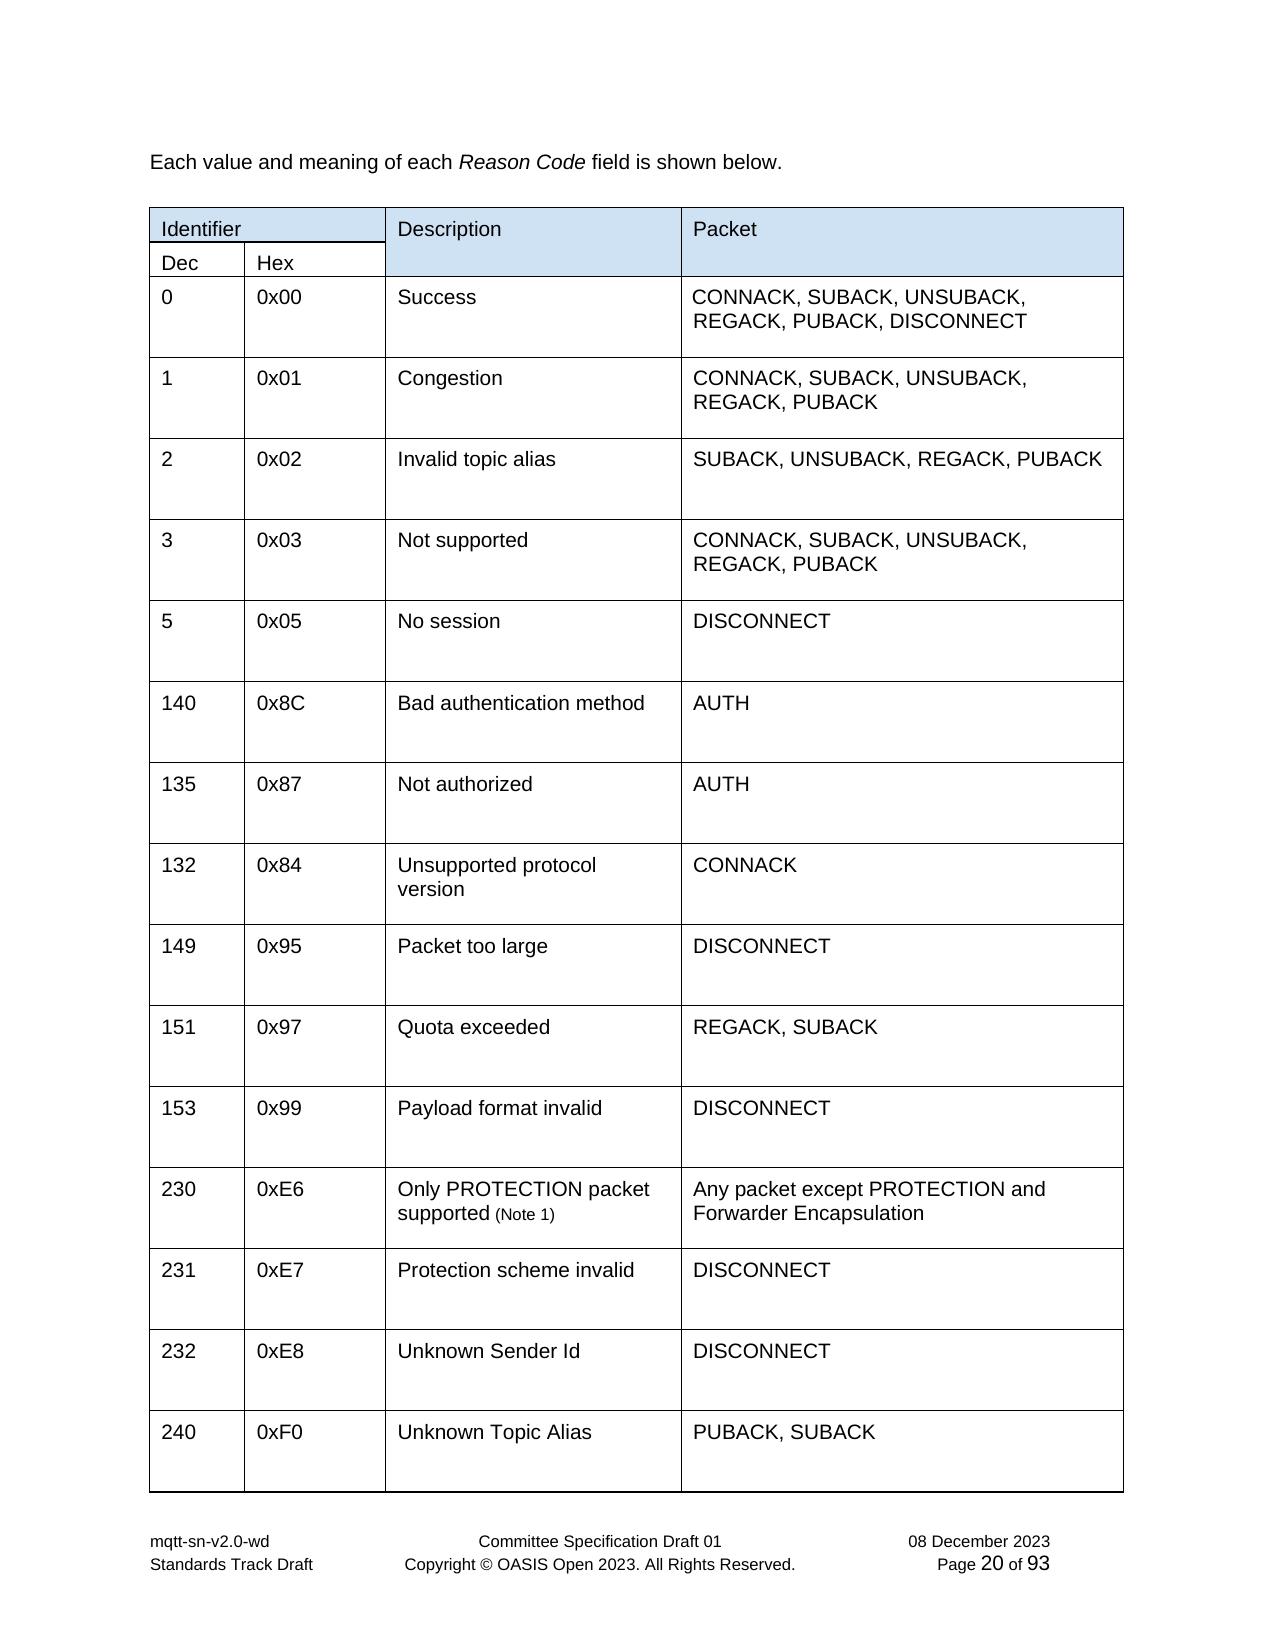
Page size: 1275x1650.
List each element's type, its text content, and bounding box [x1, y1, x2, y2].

table_header Packet [682, 208, 1123, 276]
table_cell Any packet except PROTECTION and Forwarder Encapsulation [682, 1168, 1123, 1248]
table_cell Bad authentication method [386, 682, 681, 762]
table_cell CONNACK, SUBACK, UNSUBACK, REGACK, PUBACK [682, 358, 1123, 438]
table_cell 230 [150, 1168, 244, 1248]
table_cell 0x99 [245, 1087, 385, 1167]
table_cell 2 [150, 439, 244, 519]
table_cell AUTH [682, 763, 1123, 843]
table_cell 153 [150, 1087, 244, 1167]
table_cell Not supported [386, 520, 681, 600]
table_cell 0 [150, 277, 244, 357]
table_cell 0x02 [245, 439, 385, 519]
table_cell 0xE7 [245, 1249, 385, 1329]
table_cell Not authorized [386, 763, 681, 843]
table_cell Unknown Sender Id [386, 1330, 681, 1410]
table_cell 0x84 [245, 844, 385, 924]
table_cell 0x03 [245, 520, 385, 600]
table_cell 149 [150, 925, 244, 1005]
table_cell DISCONNECT [682, 1330, 1123, 1410]
table_cell Dec [150, 243, 244, 276]
table_cell 0x05 [245, 601, 385, 681]
table_cell 151 [150, 1006, 244, 1086]
table_cell Only PROTECTION packet supported (Note 1) [386, 1168, 681, 1248]
table_cell DISCONNECT [682, 601, 1123, 681]
table_cell Packet too large [386, 925, 681, 1005]
table_cell DISCONNECT [682, 925, 1123, 1005]
table_cell 0x01 [245, 358, 385, 438]
table_cell SUBACK, UNSUBACK, REGACK, PUBACK [682, 439, 1123, 519]
table_cell 140 [150, 682, 244, 762]
table_cell CONNACK, SUBACK, UNSUBACK, REGACK, PUBACK [682, 520, 1123, 600]
table_cell 132 [150, 844, 244, 924]
table_cell Protection scheme invalid [386, 1249, 681, 1329]
text Each value and meaning of each Reason Code field is shown below. [149, 150, 1124, 174]
table_cell 0x97 [245, 1006, 385, 1086]
table_cell 3 [150, 520, 244, 600]
table_cell AUTH [682, 682, 1123, 762]
table_cell 0xF0 [245, 1411, 385, 1491]
table_header Identifier [150, 208, 385, 241]
table_cell DISCONNECT [682, 1087, 1123, 1167]
table_cell 0x87 [245, 763, 385, 843]
table_cell Unsupported protocol version [386, 844, 681, 924]
table_cell PUBACK, SUBACK [682, 1411, 1123, 1491]
table_cell 231 [150, 1249, 244, 1329]
table_cell Unknown Topic Alias [386, 1411, 681, 1491]
table_cell Hex [245, 243, 385, 276]
table_cell CONNACK, SUBACK, UNSUBACK, REGACK, PUBACK, DISCONNECT [682, 277, 1123, 357]
table_cell Invalid topic alias [386, 439, 681, 519]
table_cell 0xE6 [245, 1168, 385, 1248]
table_cell 232 [150, 1330, 244, 1410]
table_cell 240 [150, 1411, 244, 1491]
table_cell 0x95 [245, 925, 385, 1005]
table_cell CONNACK [682, 844, 1123, 924]
table_cell 0x8C [245, 682, 385, 762]
table_cell DISCONNECT [682, 1249, 1123, 1329]
table_cell Quota exceeded [386, 1006, 681, 1086]
table_cell 0xE8 [245, 1330, 385, 1410]
table_cell Congestion [386, 358, 681, 438]
table_cell REGACK, SUBACK [682, 1006, 1123, 1086]
table_cell No session [386, 601, 681, 681]
table_cell 0x00 [245, 277, 385, 357]
table_header Description [386, 208, 681, 276]
table_cell Success [386, 277, 681, 357]
table_cell 1 [150, 358, 244, 438]
table_cell 5 [150, 601, 244, 681]
table_cell 135 [150, 763, 244, 843]
table_cell Payload format invalid [386, 1087, 681, 1167]
